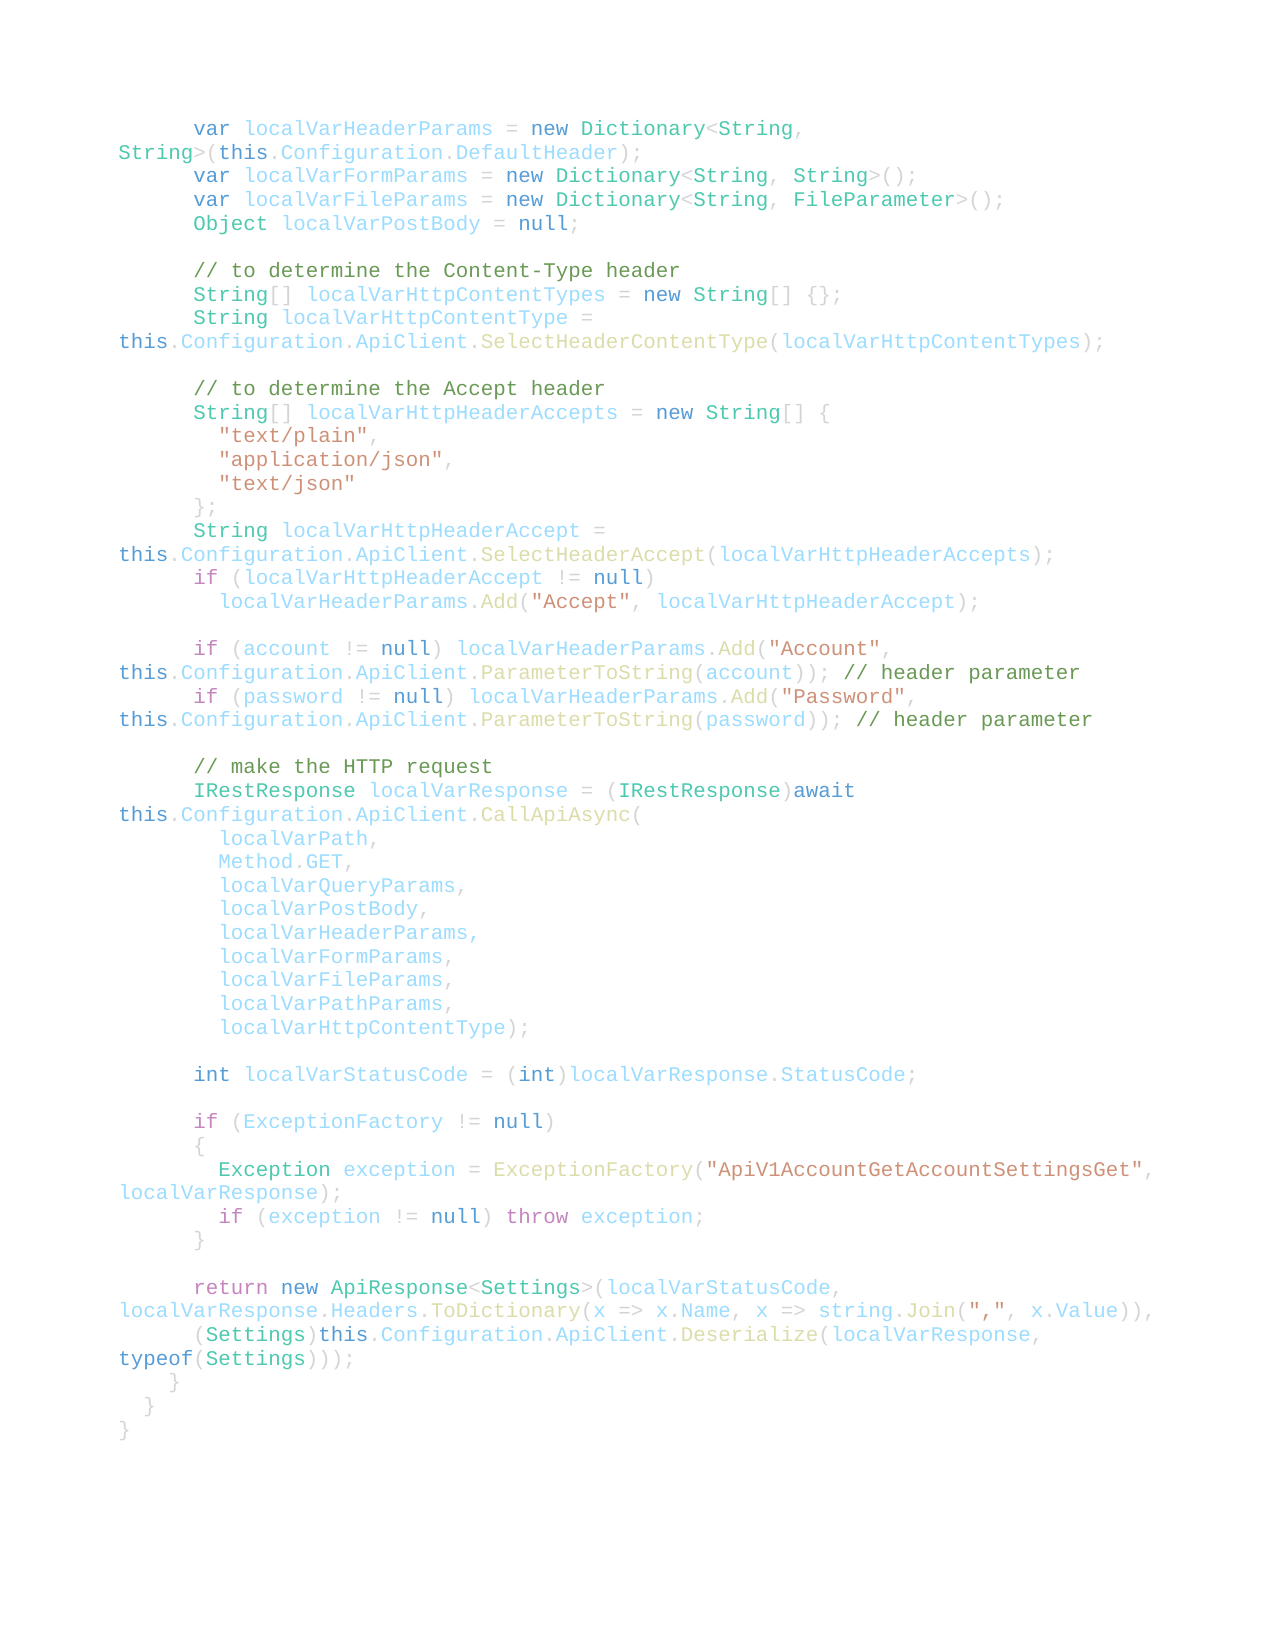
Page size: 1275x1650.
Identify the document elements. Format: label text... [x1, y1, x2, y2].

text if (exception != null) throw exception; [118, 1206, 1157, 1229]
text int localVarStatusCode = (int)localVarResponse.StatusCode; [118, 1064, 1157, 1088]
text } [118, 1371, 1157, 1395]
text var localVarFormParams = new Dictionary<String, String>(); [118, 165, 1157, 189]
text "text/plain", [118, 426, 1157, 449]
text localVarPath, [118, 827, 1157, 851]
text String[] localVarHttpHeaderAccepts = new String[] { [118, 402, 1157, 426]
text if (password != null) localVarHeaderParams.Add("Password", this.Configuration.ApiClient.ParameterToString(password)); // header parameter [118, 686, 1157, 733]
text "application/json", [118, 449, 1157, 473]
text // make the HTTP request [118, 757, 1157, 780]
text { [118, 1135, 1157, 1158]
text // to determine the Content-Type header [118, 260, 1157, 284]
text }; [118, 496, 1157, 520]
text String localVarHttpHeaderAccept = this.Configuration.ApiClient.SelectHeaderAccept(localVarHttpHeaderAccepts); [118, 520, 1157, 567]
text (Settings)this.Configuration.ApiClient.Deserialize(localVarResponse, typeof(Settings))); [118, 1324, 1157, 1371]
text var localVarHeaderParams = new Dictionary<String, String>(this.Configuration.DefaultHeader); [118, 118, 1157, 165]
text String localVarHttpContentType = this.Configuration.ApiClient.SelectHeaderContentType(localVarHttpContentTypes); [118, 307, 1157, 354]
text return new ApiResponse<Settings>(localVarStatusCode, [118, 1277, 1157, 1300]
text } [118, 1395, 1157, 1419]
text if (ExceptionFactory != null) [118, 1111, 1157, 1135]
text localVarResponse.Headers.ToDictionary(x => x.Name, x => string.Join(",", x.Value)), [118, 1300, 1157, 1324]
text Exception exception = ExceptionFactory("ApiV1AccountGetAccountSettingsGet", localVarResponse); [118, 1158, 1157, 1206]
text "text/json" [118, 473, 1157, 496]
text if (localVarHttpHeaderAccept != null) [118, 567, 1157, 591]
text localVarHeaderParams.Add("Accept", localVarHttpHeaderAccept); [118, 591, 1157, 615]
text localVarFormParams, [118, 946, 1157, 969]
text // to determine the Accept header [118, 378, 1157, 402]
text } [118, 1419, 1157, 1442]
text } [118, 1229, 1157, 1253]
text Method.GET, [118, 851, 1157, 875]
text localVarPathParams, [118, 993, 1157, 1017]
text localVarHttpContentType); [118, 1017, 1157, 1040]
text IRestResponse localVarResponse = (IRestResponse)await this.Configuration.ApiClient.CallApiAsync( [118, 780, 1157, 827]
text Object localVarPostBody = null; [118, 213, 1157, 236]
text localVarHeaderParams, [118, 922, 1157, 946]
text localVarPostBody, [118, 898, 1157, 922]
text if (account != null) localVarHeaderParams.Add("Account", this.Configuration.ApiClient.ParameterToString(account)); // header parameter [118, 638, 1157, 686]
text String[] localVarHttpContentTypes = new String[] {}; [118, 284, 1157, 307]
text localVarFileParams, [118, 969, 1157, 993]
text var localVarFileParams = new Dictionary<String, FileParameter>(); [118, 189, 1157, 213]
text localVarQueryParams, [118, 875, 1157, 898]
